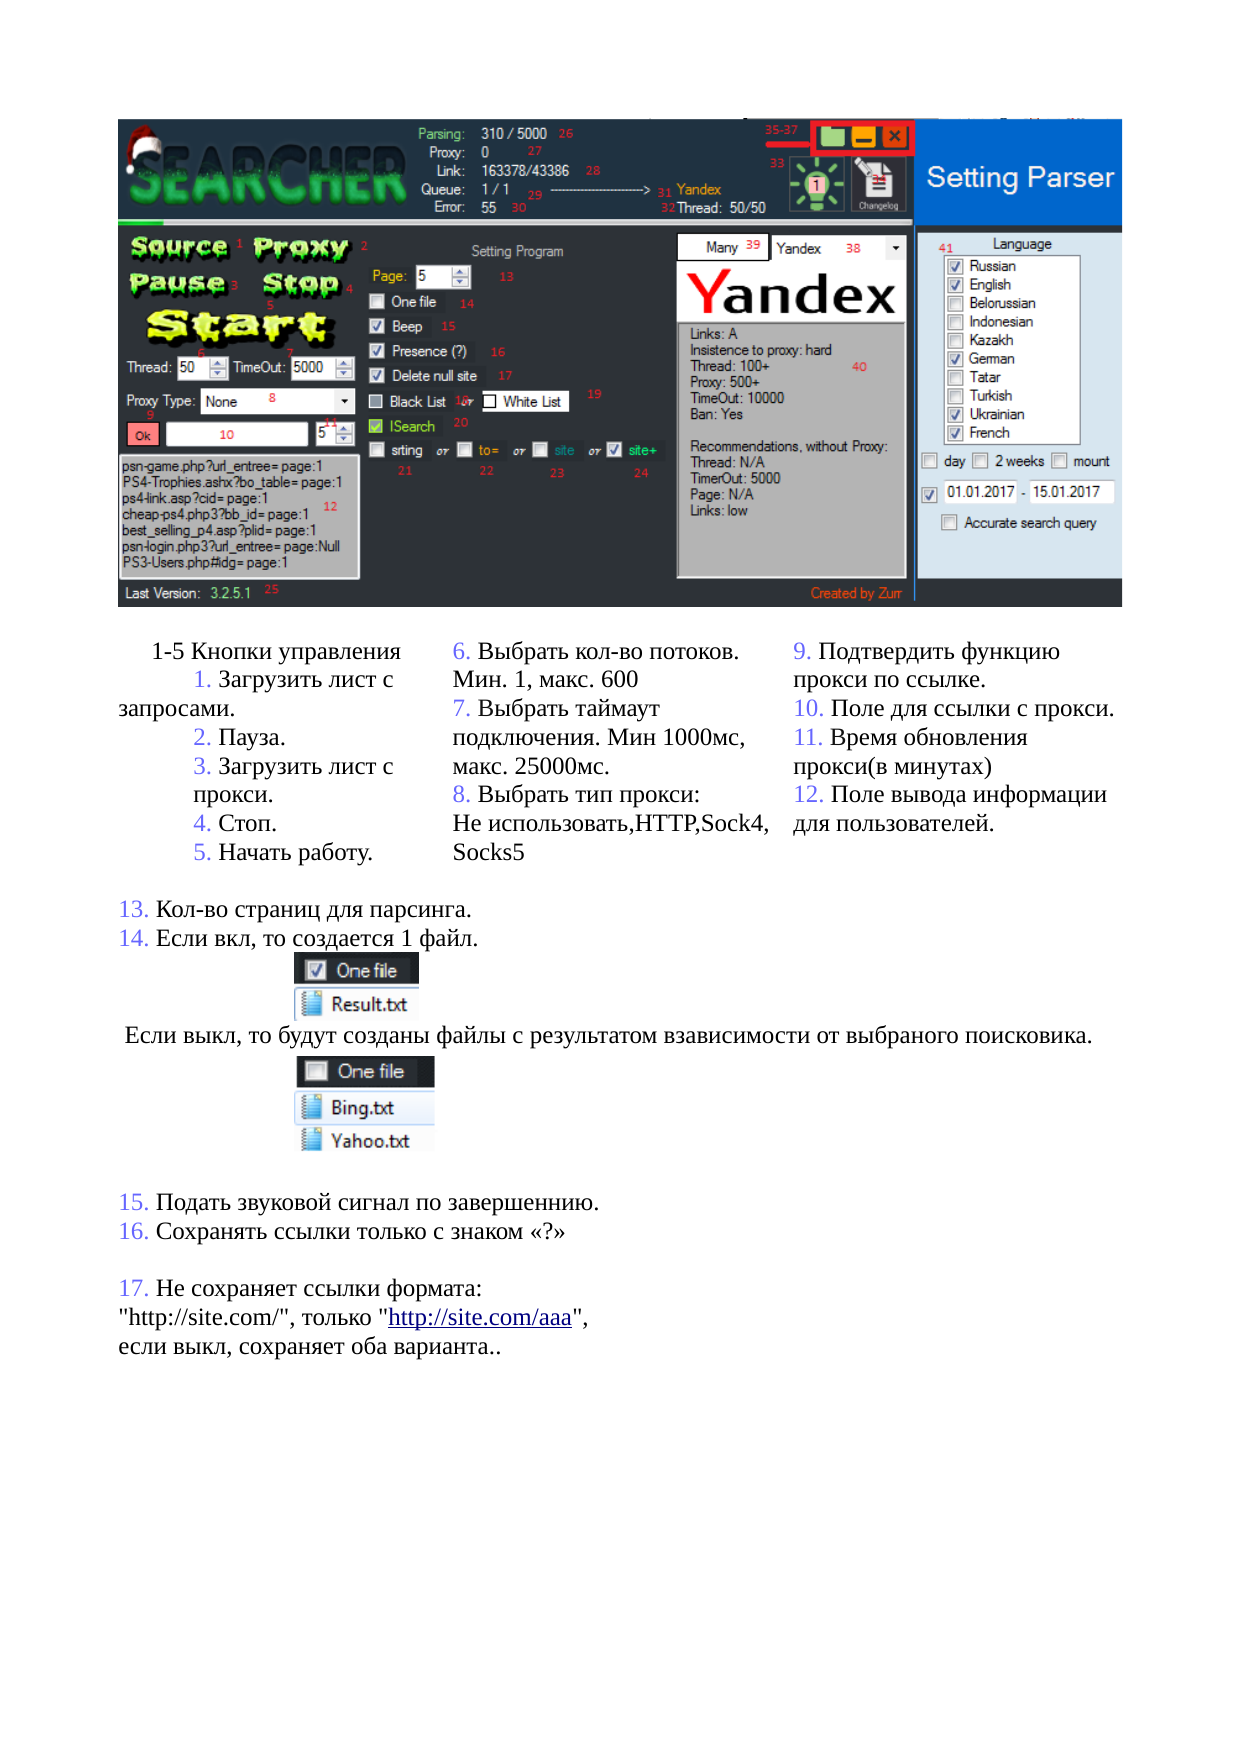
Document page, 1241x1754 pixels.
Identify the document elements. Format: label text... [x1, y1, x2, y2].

picture [294, 952, 419, 1021]
picture [294, 1056, 438, 1159]
table_header 6. Выбрать кол-во потоков. Мин. 1, макс. 600 7. Выбрать таймаут подключения. Мин 1000мс, макс. 25000мс. 8. Выбрать тип прокси: Не использовать,HTTP,Sock4, Socks5 [453, 636, 793, 866]
table_header 13. Кол-во страниц для парсинга. 14. Если вкл, то создается 1 файл. Если выкл, то будут созданы файлы с результатом взависимости от выбраного поисковика. 15. Подать звуковой сигнал по завершеннию. 16. Сохранять ссылки только с знаком «?» 17. Не сохраняет ссылки формата: "http://site.com/", только "http://site.com/aaa", если выкл, сохраняет оба варианта.. [118, 866, 1123, 1618]
table_header 9. Подтвердить функцию прокси по ссылке. 10. Поле для ссылки с прокси. 11. Время обновления прокси(в минутах) 12. Поле вывода информации для пользователей. [793, 636, 1123, 866]
table_header 1-5 Кнопки управления 1. Загрузить лист с запросами. 2. Пауза. 3. Загрузить лист с прокси. 4. Стоп. 5. Начать работу. [118, 636, 452, 866]
picture [118, 118, 1123, 607]
